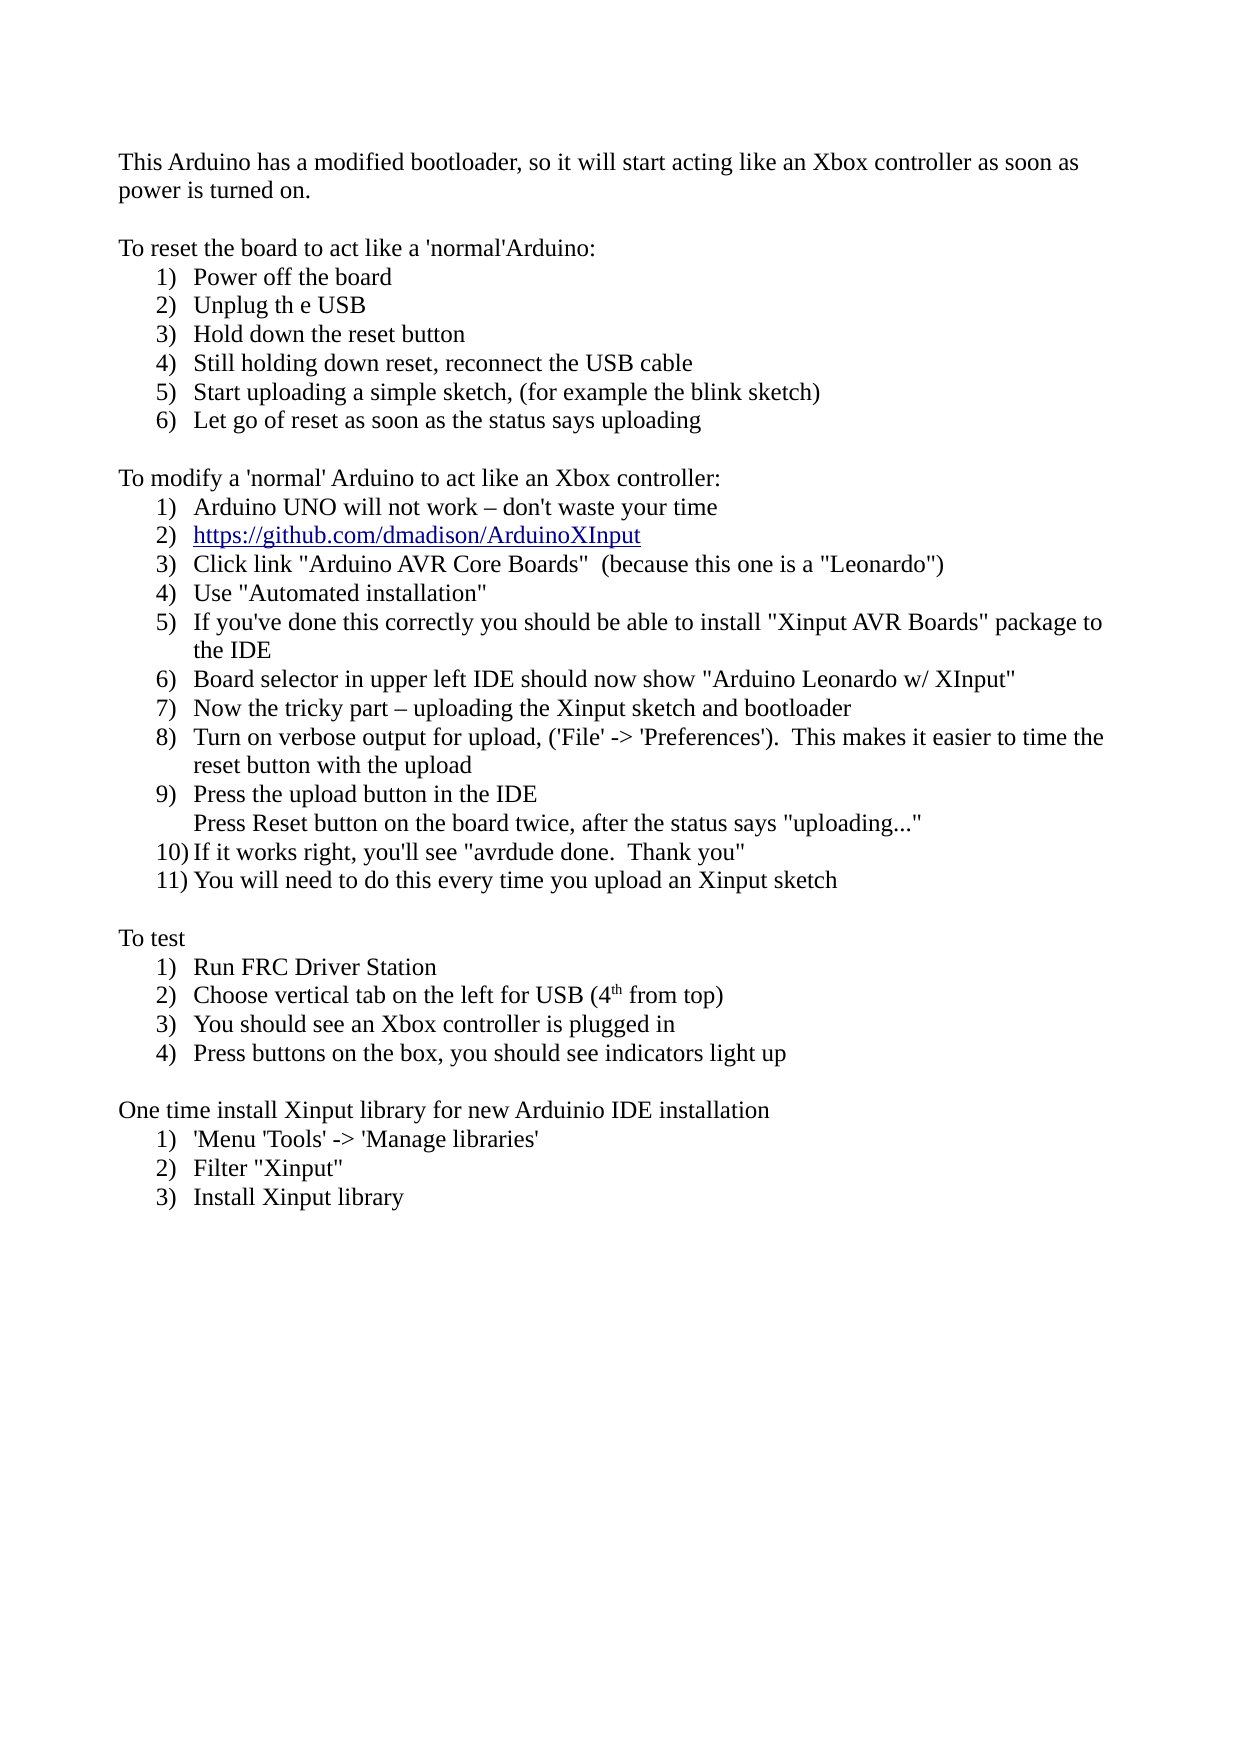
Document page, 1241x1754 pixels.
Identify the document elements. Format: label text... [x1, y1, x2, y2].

list Board selector in upper left IDE should now show "Arduino Leonardo w/ XInput" [156, 664, 1122, 693]
list Let go of reset as soon as the status says uploading [156, 406, 1122, 434]
list Press Reset button on the board twice, after the status says "uploading..." [156, 808, 1122, 837]
list Now the tricky part – uploading the Xinput sketch and bootloader [156, 693, 1122, 722]
list Still holding down reset, reconnect the USB cable [156, 348, 1122, 377]
list Unplug th e USB [156, 291, 1122, 319]
list Press the upload button in the IDE [156, 779, 1122, 808]
text To reset the board to act like a 'normal'Arduino: [118, 233, 1122, 262]
list Arduino UNO will not work – don't waste your time [156, 492, 1122, 521]
list Run FRC Driver Station [156, 952, 1122, 981]
list Hold down the reset button [156, 319, 1122, 348]
list Choose vertical tab on the left for USB (4th from top) [156, 981, 1122, 1009]
list Power off the board [156, 262, 1122, 291]
list If you've done this correctly you should be able to install "Xinput AVR Boards" package to the IDE [156, 607, 1122, 664]
list You should see an Xbox controller is plugged in [156, 1009, 1122, 1038]
list Click link "Arduino AVR Core Boards" (because this one is a "Leonardo") [156, 549, 1122, 578]
text To modify a 'normal' Arduino to act like an Xbox controller: [118, 463, 1122, 492]
text To test [118, 923, 1122, 952]
list Press buttons on the box, you should see indicators light up [156, 1038, 1122, 1067]
list Install Xinput library [156, 1182, 1122, 1211]
text This Arduino has a modified bootloader, so it will start acting like an Xbox controller as soon as power is turned on. [118, 147, 1122, 204]
list https://github.com/dmadison/ArduinoXInput [156, 521, 1122, 549]
list If it works right, you'll see "avrdude done. Thank you" [156, 837, 1122, 866]
list Use "Automated installation" [156, 578, 1122, 607]
text One time install Xinput library for new Arduinio IDE installation [118, 1096, 1122, 1124]
list Start uploading a simple sketch, (for example the blink sketch) [156, 377, 1122, 406]
list You will need to do this every time you upload an Xinput sketch [156, 866, 1122, 894]
list Turn on verbose output for upload, ('File' -> 'Preferences'). This makes it easier to time the reset button with the upload [156, 722, 1122, 779]
list Filter "Xinput" [156, 1153, 1122, 1182]
list 'Menu 'Tools' -> 'Manage libraries' [156, 1124, 1122, 1153]
